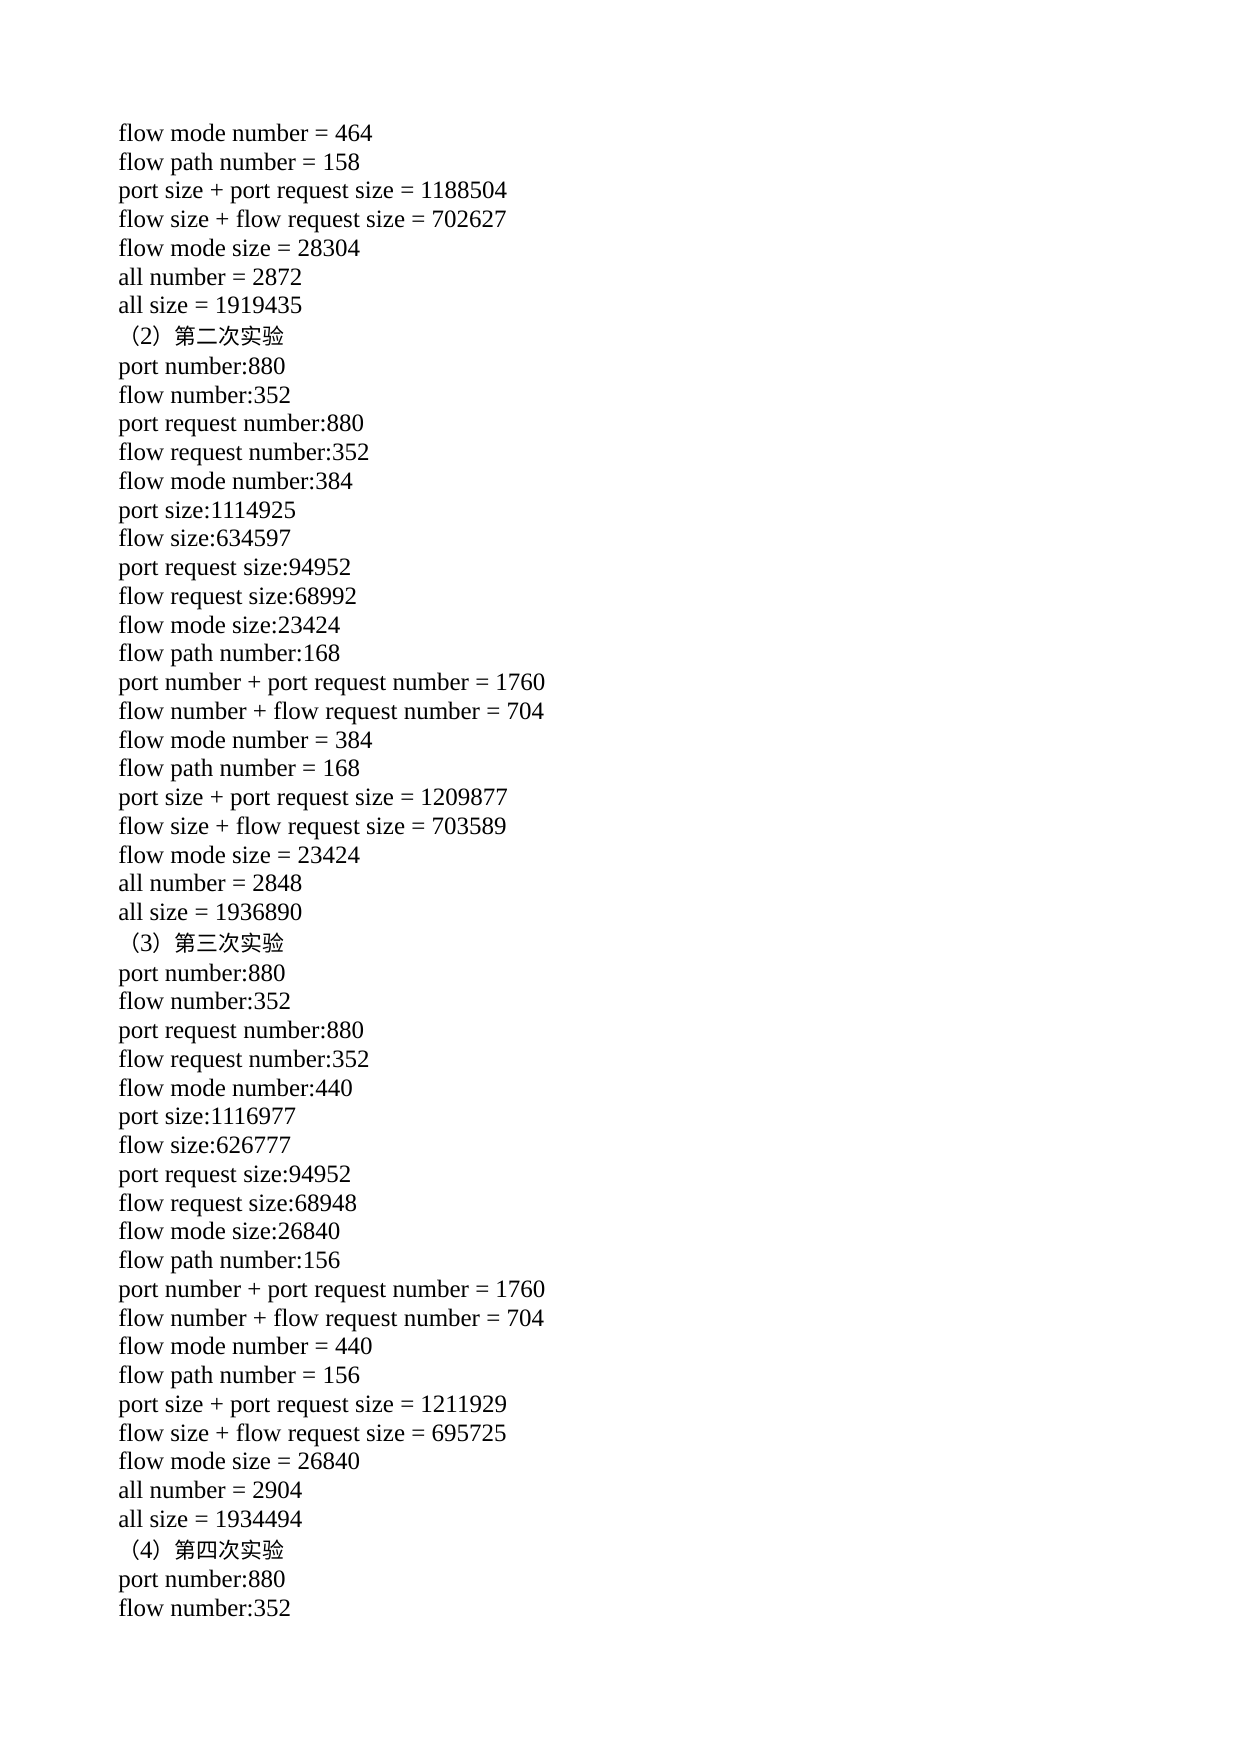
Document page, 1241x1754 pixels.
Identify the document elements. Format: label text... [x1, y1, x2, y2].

text all number = 2872 [118, 262, 1122, 291]
text flow mode number:384 [118, 466, 1122, 495]
text port size:1116977 [118, 1101, 1122, 1130]
text port number:880 [118, 1564, 1122, 1593]
text flow size:626777 [118, 1130, 1122, 1159]
text （2）第二次实验 [118, 319, 1122, 351]
text port size + port request size = 1209877 [118, 782, 1122, 811]
text port size + port request size = 1211929 [118, 1389, 1122, 1418]
text flow number + flow request number = 704 [118, 696, 1122, 725]
text flow mode number = 440 [118, 1331, 1122, 1360]
text flow request size:68992 [118, 581, 1122, 610]
text flow request size:68948 [118, 1188, 1122, 1216]
text all number = 2904 [118, 1475, 1122, 1504]
text all size = 1934494 [118, 1504, 1122, 1533]
text port number + port request number = 1760 [118, 1274, 1122, 1303]
text flow request number:352 [118, 1044, 1122, 1073]
text all size = 1919435 [118, 291, 1122, 319]
text flow mode size = 26840 [118, 1446, 1122, 1475]
text flow mode number:440 [118, 1073, 1122, 1101]
text port number:880 [118, 958, 1122, 986]
text flow number:352 [118, 986, 1122, 1015]
text （4）第四次实验 [118, 1533, 1122, 1564]
text all number = 2848 [118, 868, 1122, 897]
text flow mode size = 23424 [118, 840, 1122, 868]
text port number + port request number = 1760 [118, 667, 1122, 696]
text port request size:94952 [118, 552, 1122, 581]
text flow path number:168 [118, 638, 1122, 667]
text flow size + flow request size = 702627 [118, 204, 1122, 233]
text flow path number = 156 [118, 1360, 1122, 1389]
text flow size + flow request size = 695725 [118, 1418, 1122, 1446]
text flow path number = 168 [118, 753, 1122, 782]
text port size:1114925 [118, 495, 1122, 523]
text port request number:880 [118, 1015, 1122, 1044]
text flow path number:156 [118, 1245, 1122, 1274]
text flow mode number = 464 [118, 118, 1122, 147]
text port size + port request size = 1188504 [118, 176, 1122, 204]
text flow mode size:23424 [118, 610, 1122, 638]
text flow size:634597 [118, 523, 1122, 552]
text flow number + flow request number = 704 [118, 1303, 1122, 1331]
text flow mode size:26840 [118, 1216, 1122, 1245]
text flow path number = 158 [118, 147, 1122, 176]
text flow request number:352 [118, 437, 1122, 466]
text flow mode size = 28304 [118, 233, 1122, 262]
text flow number:352 [118, 380, 1122, 408]
text flow number:352 [118, 1593, 1122, 1622]
text flow size + flow request size = 703589 [118, 811, 1122, 840]
text port request size:94952 [118, 1159, 1122, 1188]
text flow mode number = 384 [118, 725, 1122, 753]
text port number:880 [118, 351, 1122, 380]
text all size = 1936890 （3）第三次实验 [118, 897, 1122, 958]
text port request number:880 [118, 408, 1122, 437]
